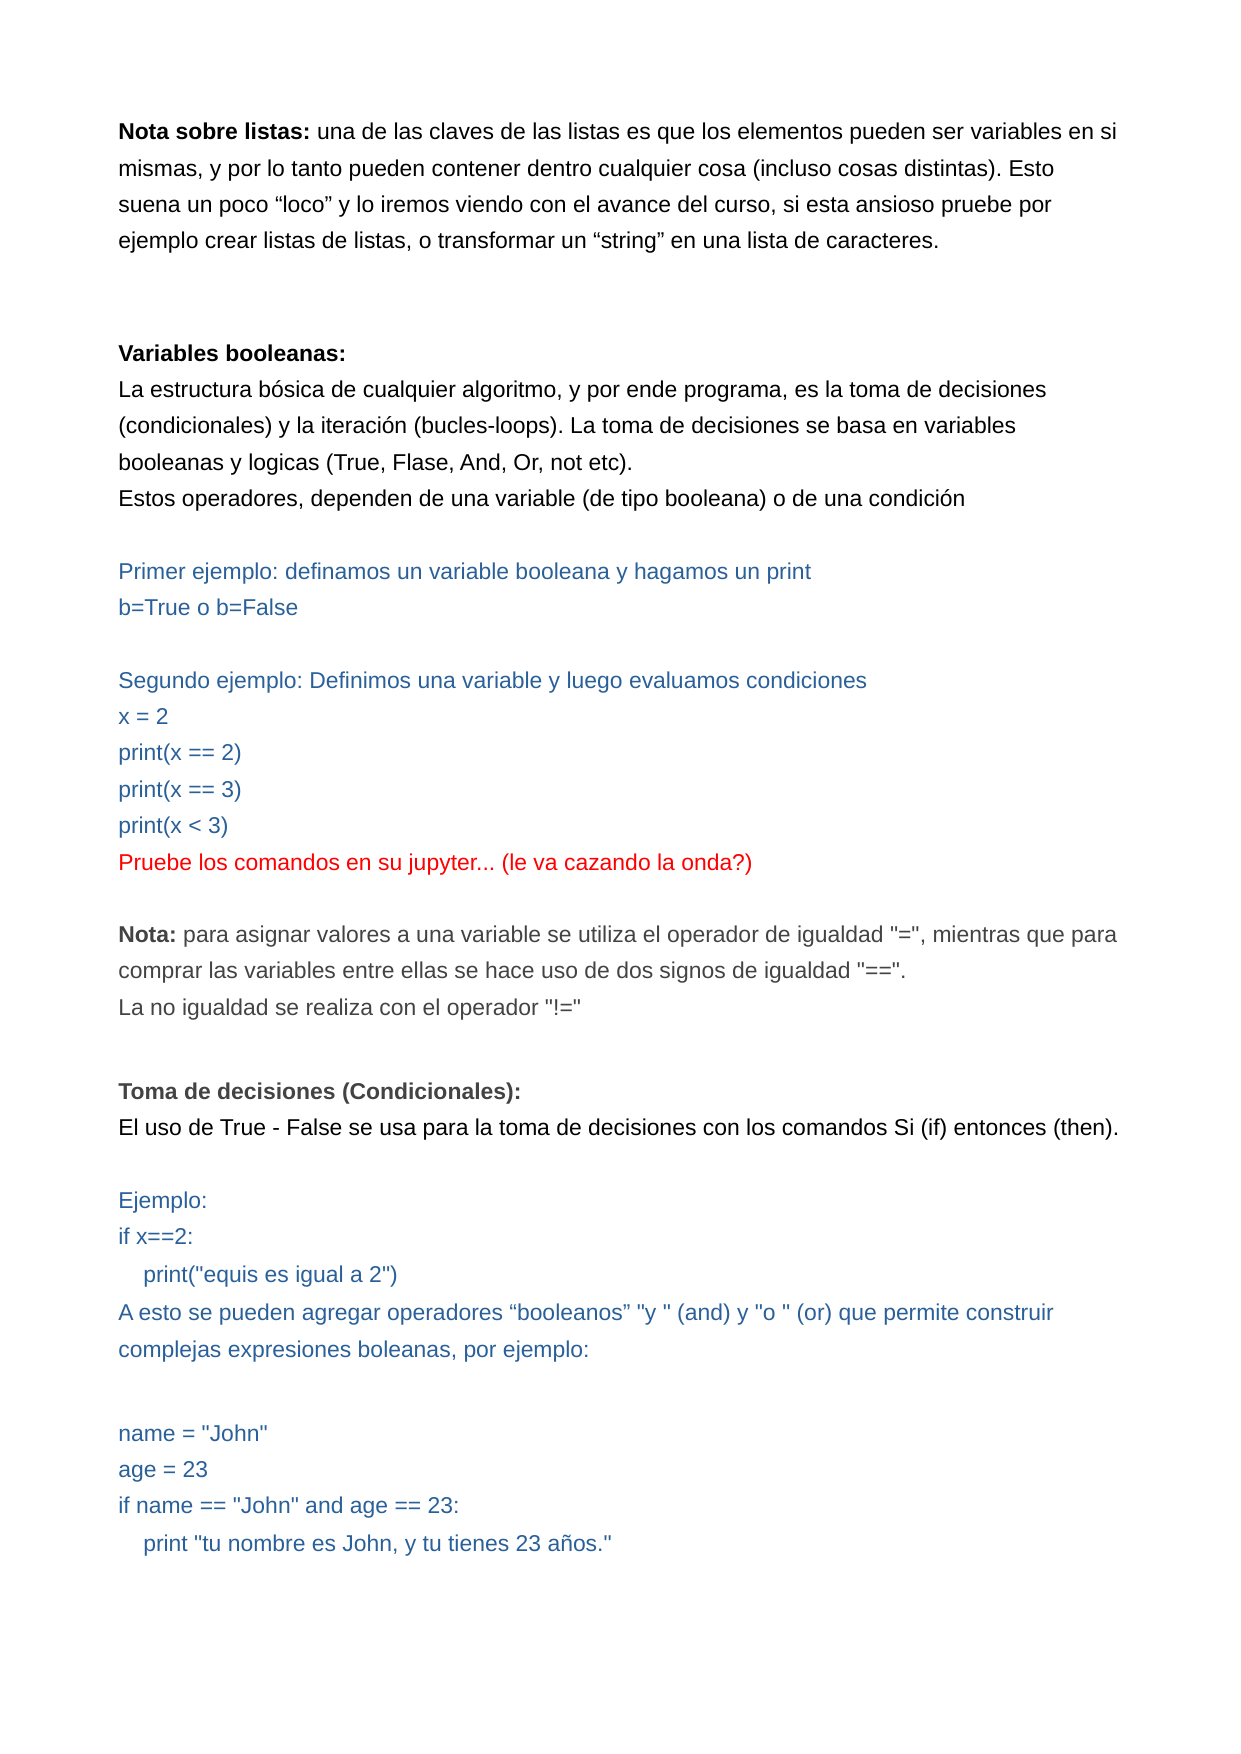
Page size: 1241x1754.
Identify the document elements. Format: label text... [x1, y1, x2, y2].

text name = "John" [118, 1419, 1122, 1446]
text x = 2 [118, 703, 1122, 729]
text if x==2: [118, 1223, 1122, 1249]
text Estos operadores, dependen de una variable (de tipo booleana) o de una condición [118, 485, 1122, 511]
text La no igualdad se realiza con el operador "!=" [118, 994, 1122, 1020]
text if name == "John" and age == 23: [118, 1492, 1122, 1518]
text Primer ejemplo: definamos un variable booleana y hagamos un print [118, 558, 1122, 584]
text print("equis es igual a 2") [118, 1259, 1122, 1288]
text age = 23 [118, 1456, 1122, 1482]
text Ejemplo: [118, 1187, 1122, 1213]
text Nota: para asignar valores a una variable se utiliza el operador de igualdad "=", mientras que para comprar las variables entre ellas se hace uso de dos signos de igualdad "==". [118, 921, 1122, 984]
text print(x == 3) [118, 776, 1122, 802]
text El uso de True - False se usa para la toma de decisiones con los comandos Si (if) entonces (then). [118, 1114, 1122, 1141]
text La estructura bósica de cualquier algoritmo, y por ende programa, es la toma de decisiones (condicionales) y la iteración (bucles-loops). La toma de decisiones se basa en variables booleanas y logicas (True, Flase, And, Or, not etc). [118, 376, 1122, 475]
text Variables booleanas: [118, 339, 1122, 366]
text Nota sobre listas: una de las claves de las listas es que los elementos pueden ser variables en si mismas, y por lo tanto pueden contener dentro cualquier cosa (incluso cosas distintas). Esto suena un poco “loco” y lo iremos viendo con el avance del curso, si esta ansioso pruebe por ejemplo crear listas de listas, o transformar un “string” en una lista de caracteres. [118, 118, 1122, 253]
text print(x < 3) [118, 812, 1122, 838]
text A esto se pueden agregar operadores “booleanos” "y " (and) y "o " (or) que permite construir complejas expresiones boleanas, por ejemplo: [118, 1299, 1122, 1362]
text Pruebe los comandos en su jupyter... (le va cazando la onda?) [118, 848, 1122, 875]
text Segundo ejemplo: Definimos una variable y luego evaluamos condiciones [118, 667, 1122, 693]
text print "tu nombre es John, y tu tienes 23 años." [118, 1528, 1122, 1557]
text print(x == 2) [118, 739, 1122, 766]
text Toma de decisiones (Condicionales): [118, 1078, 1122, 1104]
text b=True o b=False [118, 594, 1122, 620]
